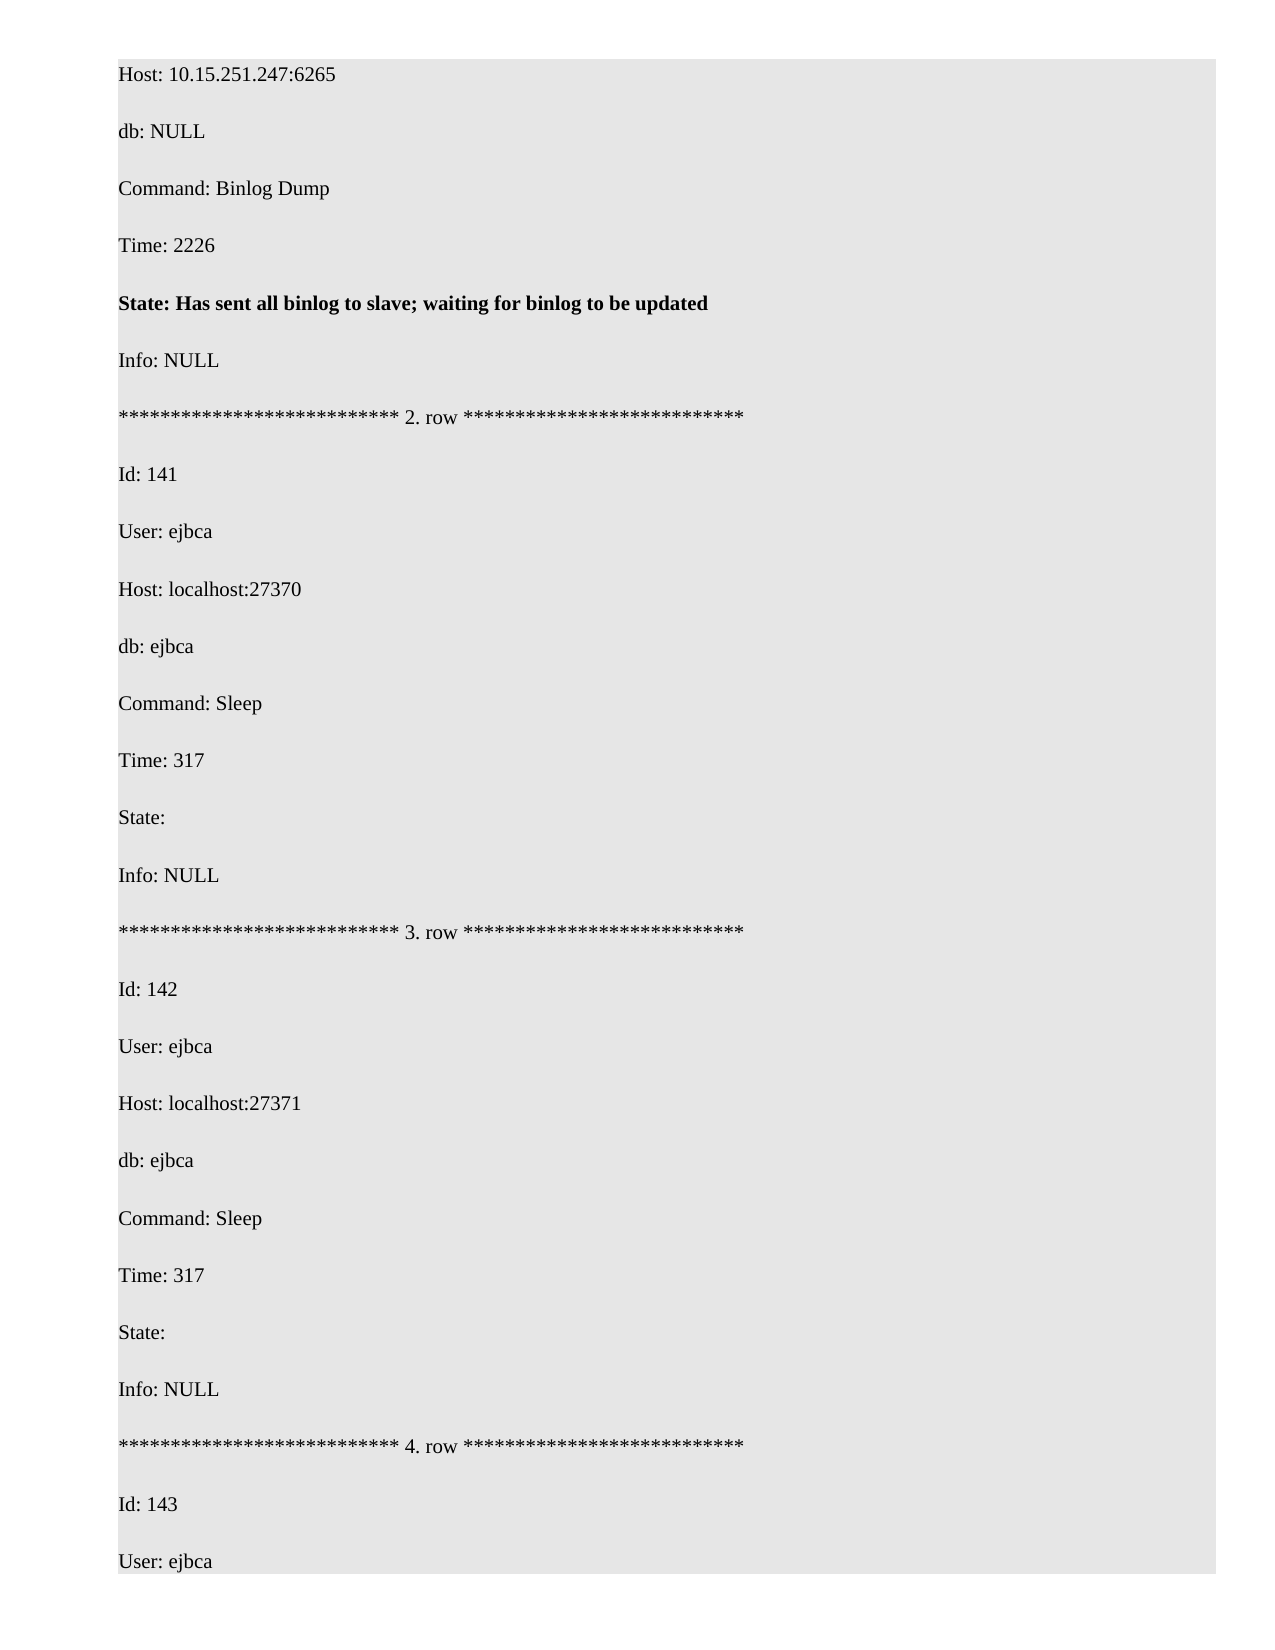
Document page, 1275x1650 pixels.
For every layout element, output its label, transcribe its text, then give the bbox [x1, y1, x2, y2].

text User: ejbca [118, 1031, 1216, 1059]
text Host: localhost:27371 [118, 1088, 1216, 1116]
text Time: 2226 [118, 231, 1216, 258]
text Host: localhost:27370 [118, 574, 1216, 601]
text Id: 142 [118, 974, 1216, 1002]
text Id: 141 [118, 459, 1216, 487]
text db: ejbca [118, 1146, 1216, 1173]
text Info: NULL [118, 860, 1216, 887]
text User: ejbca [118, 517, 1216, 544]
text db: ejbca [118, 631, 1216, 659]
text Info: NULL [118, 345, 1216, 373]
text Command: Sleep [118, 688, 1216, 716]
text Command: Sleep [118, 1203, 1216, 1231]
text Host: 10.15.251.247:6265 [118, 59, 1216, 87]
text *************************** 3. row *************************** [118, 917, 1216, 944]
text Time: 317 [118, 1260, 1216, 1288]
text Command: Binlog Dump [118, 173, 1216, 201]
text Time: 317 [118, 745, 1216, 773]
text Info: NULL [118, 1374, 1216, 1402]
text State: Has sent all binlog to slave; waiting for binlog to be updated [118, 288, 1216, 316]
text State: [118, 802, 1216, 830]
text Id: 143 [118, 1489, 1216, 1516]
text State: [118, 1317, 1216, 1345]
text User: ejbca [118, 1546, 1216, 1574]
text *************************** 2. row *************************** [118, 402, 1216, 430]
text *************************** 4. row *************************** [118, 1432, 1216, 1459]
text db: NULL [118, 116, 1216, 144]
